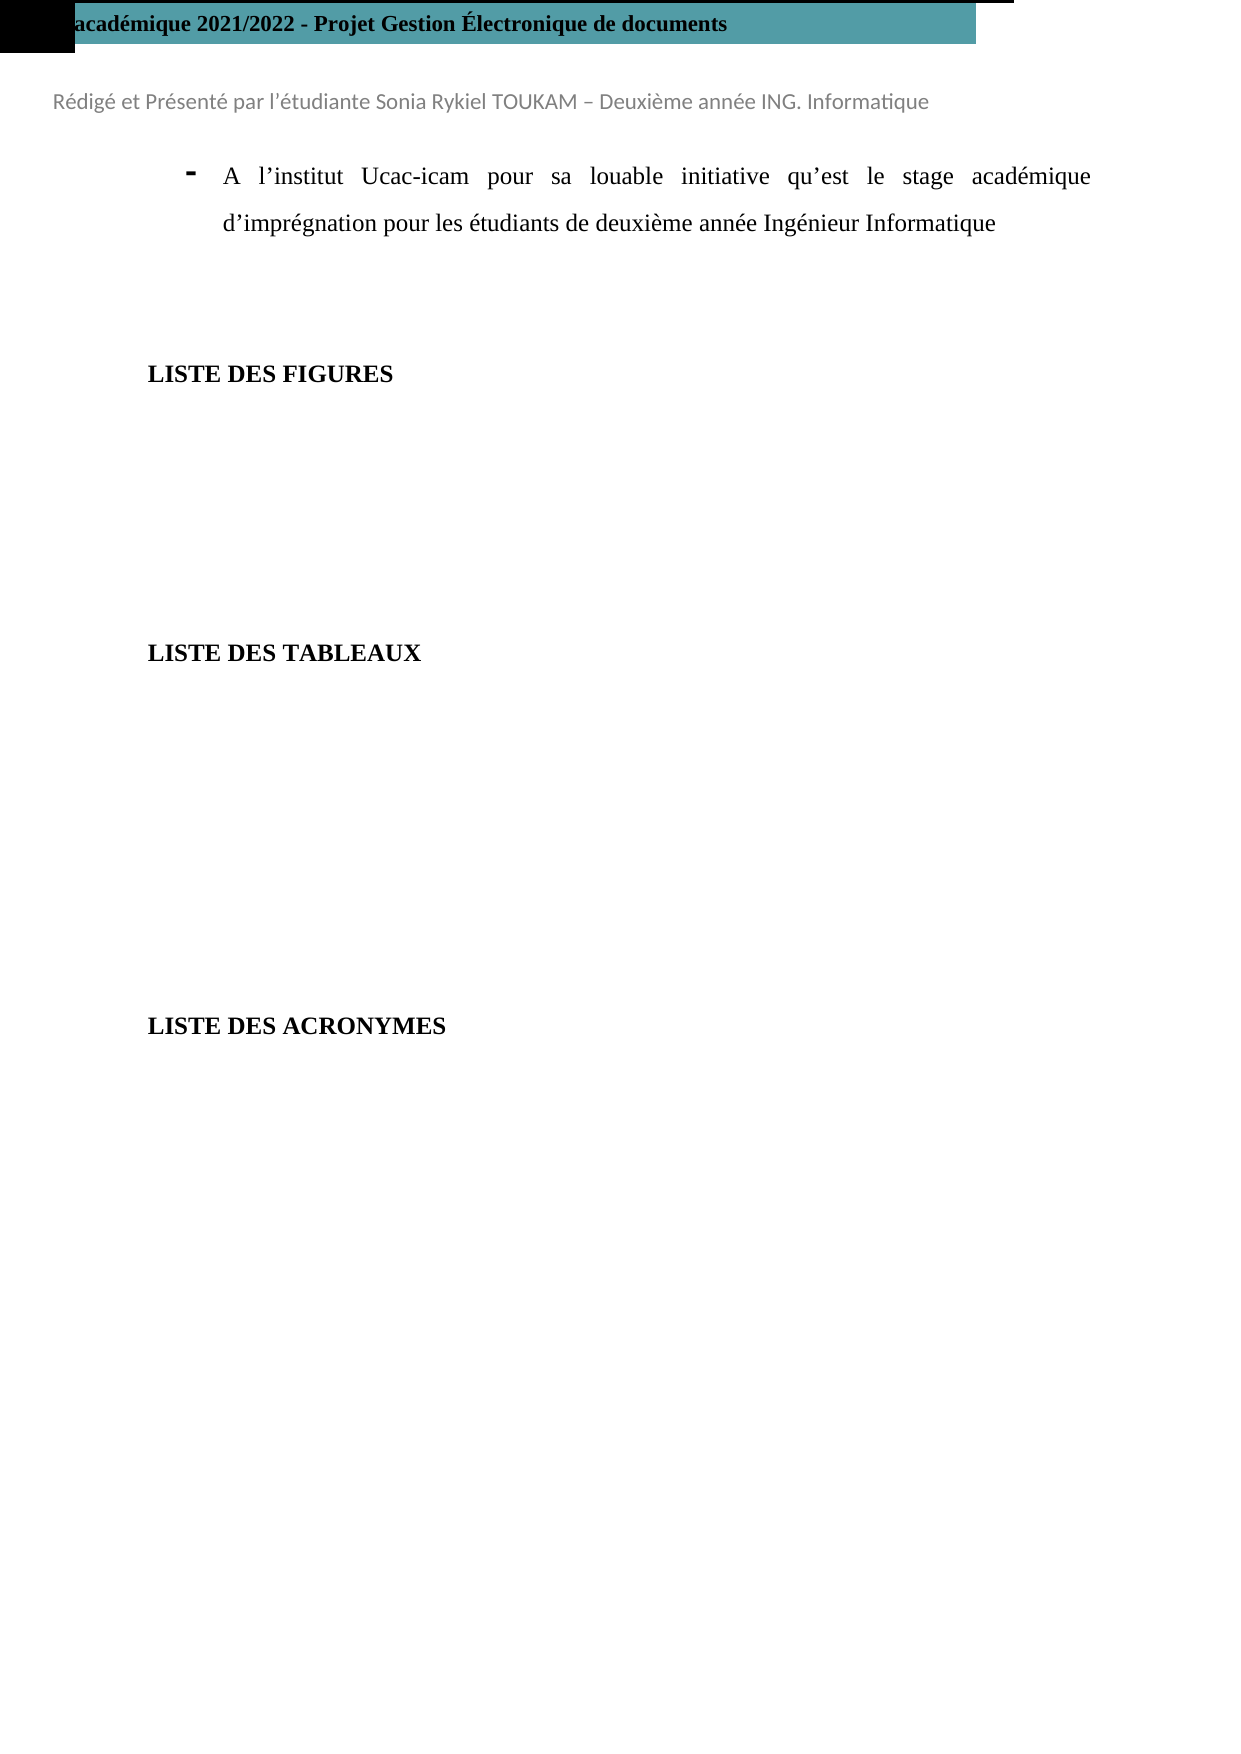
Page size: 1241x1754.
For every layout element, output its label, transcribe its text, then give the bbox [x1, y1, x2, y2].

text LISTE DES TABLEAUX [148, 638, 1093, 667]
text LISTE DES FIGURES [148, 359, 1093, 388]
text LISTE DES ACRONYMES [148, 1011, 1093, 1040]
list A l’institut Ucac-icam pour sa louable initiative qu’est le stage académique d’imprégnation pour les étudiants de deuxième année Ingénieur Informatique [185, 148, 1093, 237]
